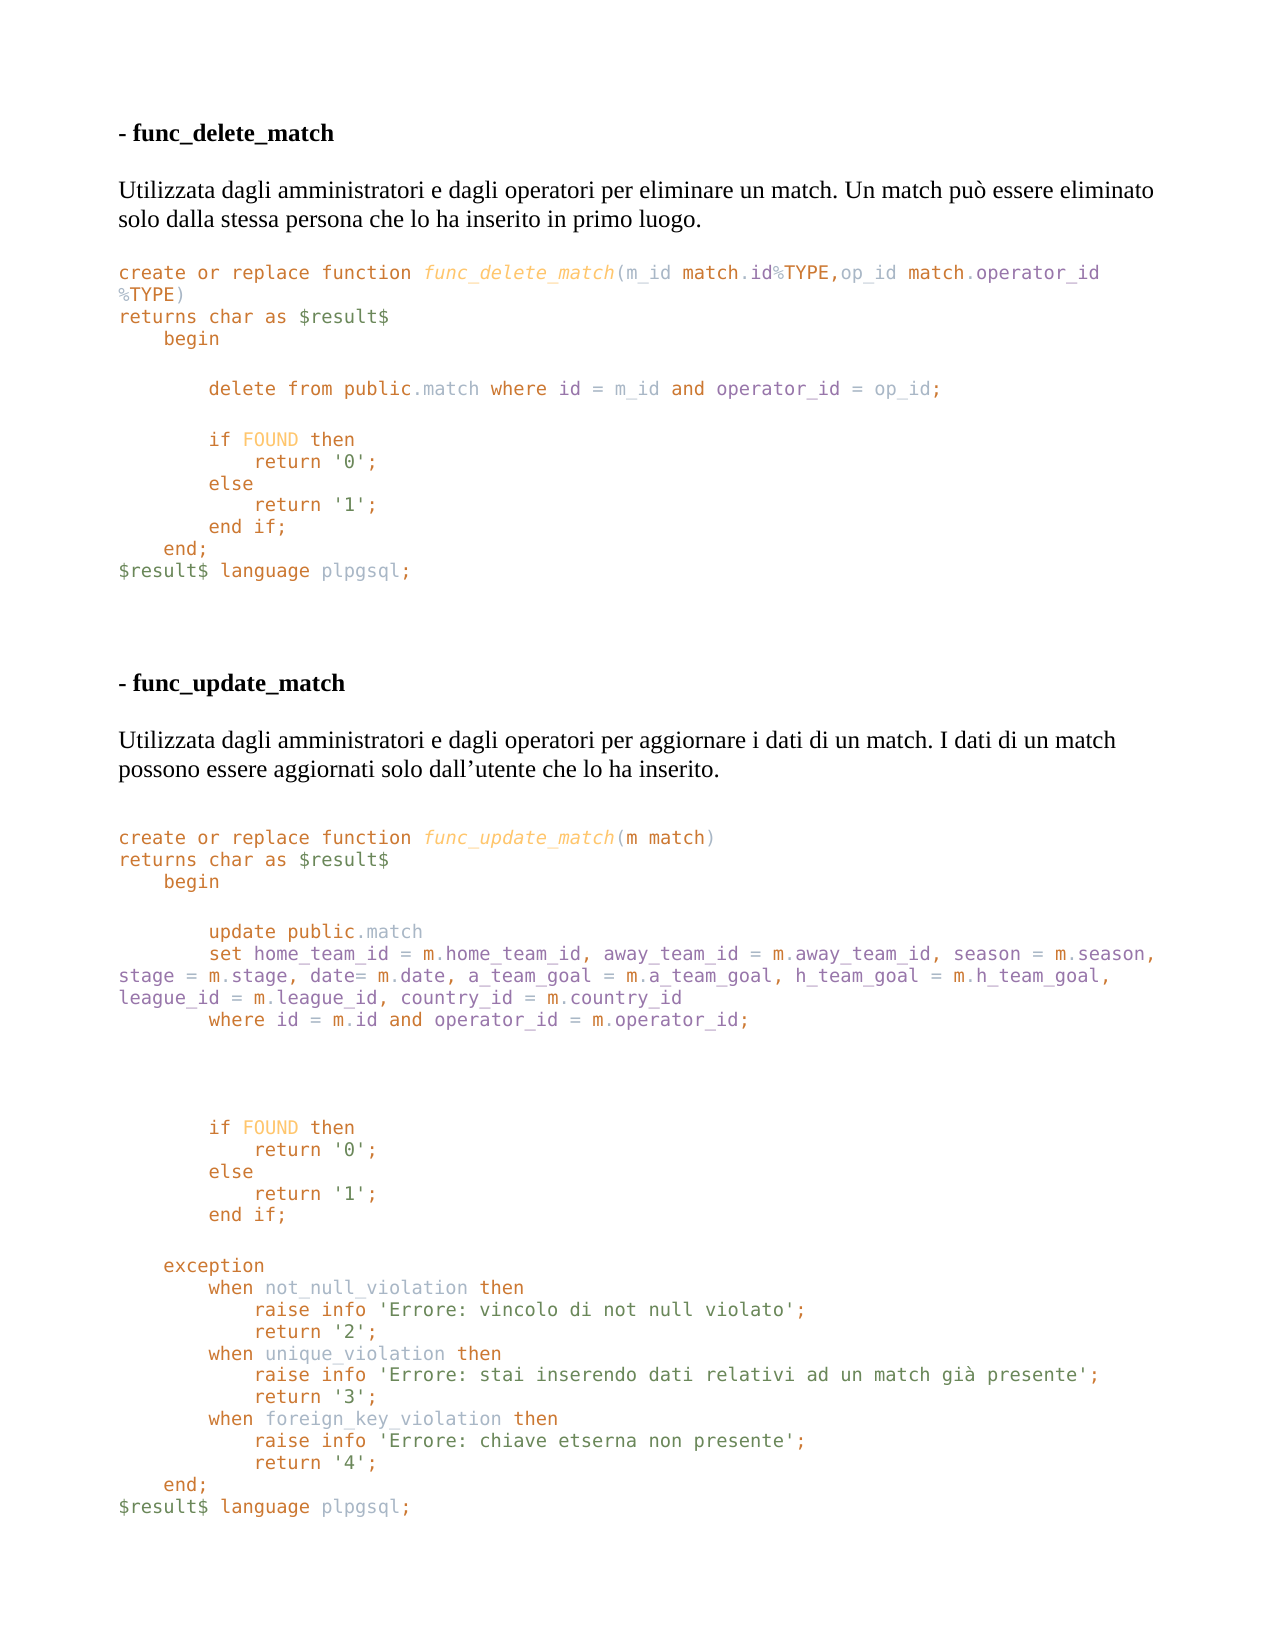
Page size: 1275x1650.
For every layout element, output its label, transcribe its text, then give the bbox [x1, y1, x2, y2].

text create or replace function func_update_match(m match) returns char as $result$ begin update public.match set home_team_id = m.home_team_id, away_team_id = m.away_team_id, season = m.season, stage = m.stage, date= m.date, a_team_goal = m.a_team_goal, h_team_goal = m.h_team_goal, league_id = m.league_id, country_id = m.country_id where id = m.id and operator_id = m.operator_id; if FOUND then return '0'; else return '1'; end if; exception when not_null_violation then raise info 'Errore: vincolo di not null violato'; return '2'; when unique_violation then raise info 'Errore: stai inserendo dati relativi ad un match già presente'; return '3'; when foreign_key_violation then raise info 'Errore: chiave etserna non presente'; return '4'; end; $result$ language plpgsql; [118, 827, 1157, 1517]
text Utilizzata dagli amministratori e dagli operatori per aggiornare i dati di un match. I dati di un match possono essere aggiornati solo dall’utente che lo ha inserito. [118, 726, 1157, 783]
text Utilizzata dagli amministratori e dagli operatori per eliminare un match. Un match può essere eliminato solo dalla stessa persona che lo ha inserito in primo luogo. [118, 176, 1157, 233]
text - func_update_match [118, 668, 1157, 697]
text create or replace function func_delete_match(m_id match.id%TYPE,op_id match.operator_id%TYPE) returns char as $result$ begin delete from public.match where id = m_id and operator_id = op_id; if FOUND then return '0'; else return '1'; end if; end; $result$ language plpgsql; [118, 262, 1157, 582]
text - func_delete_match [118, 118, 1157, 147]
